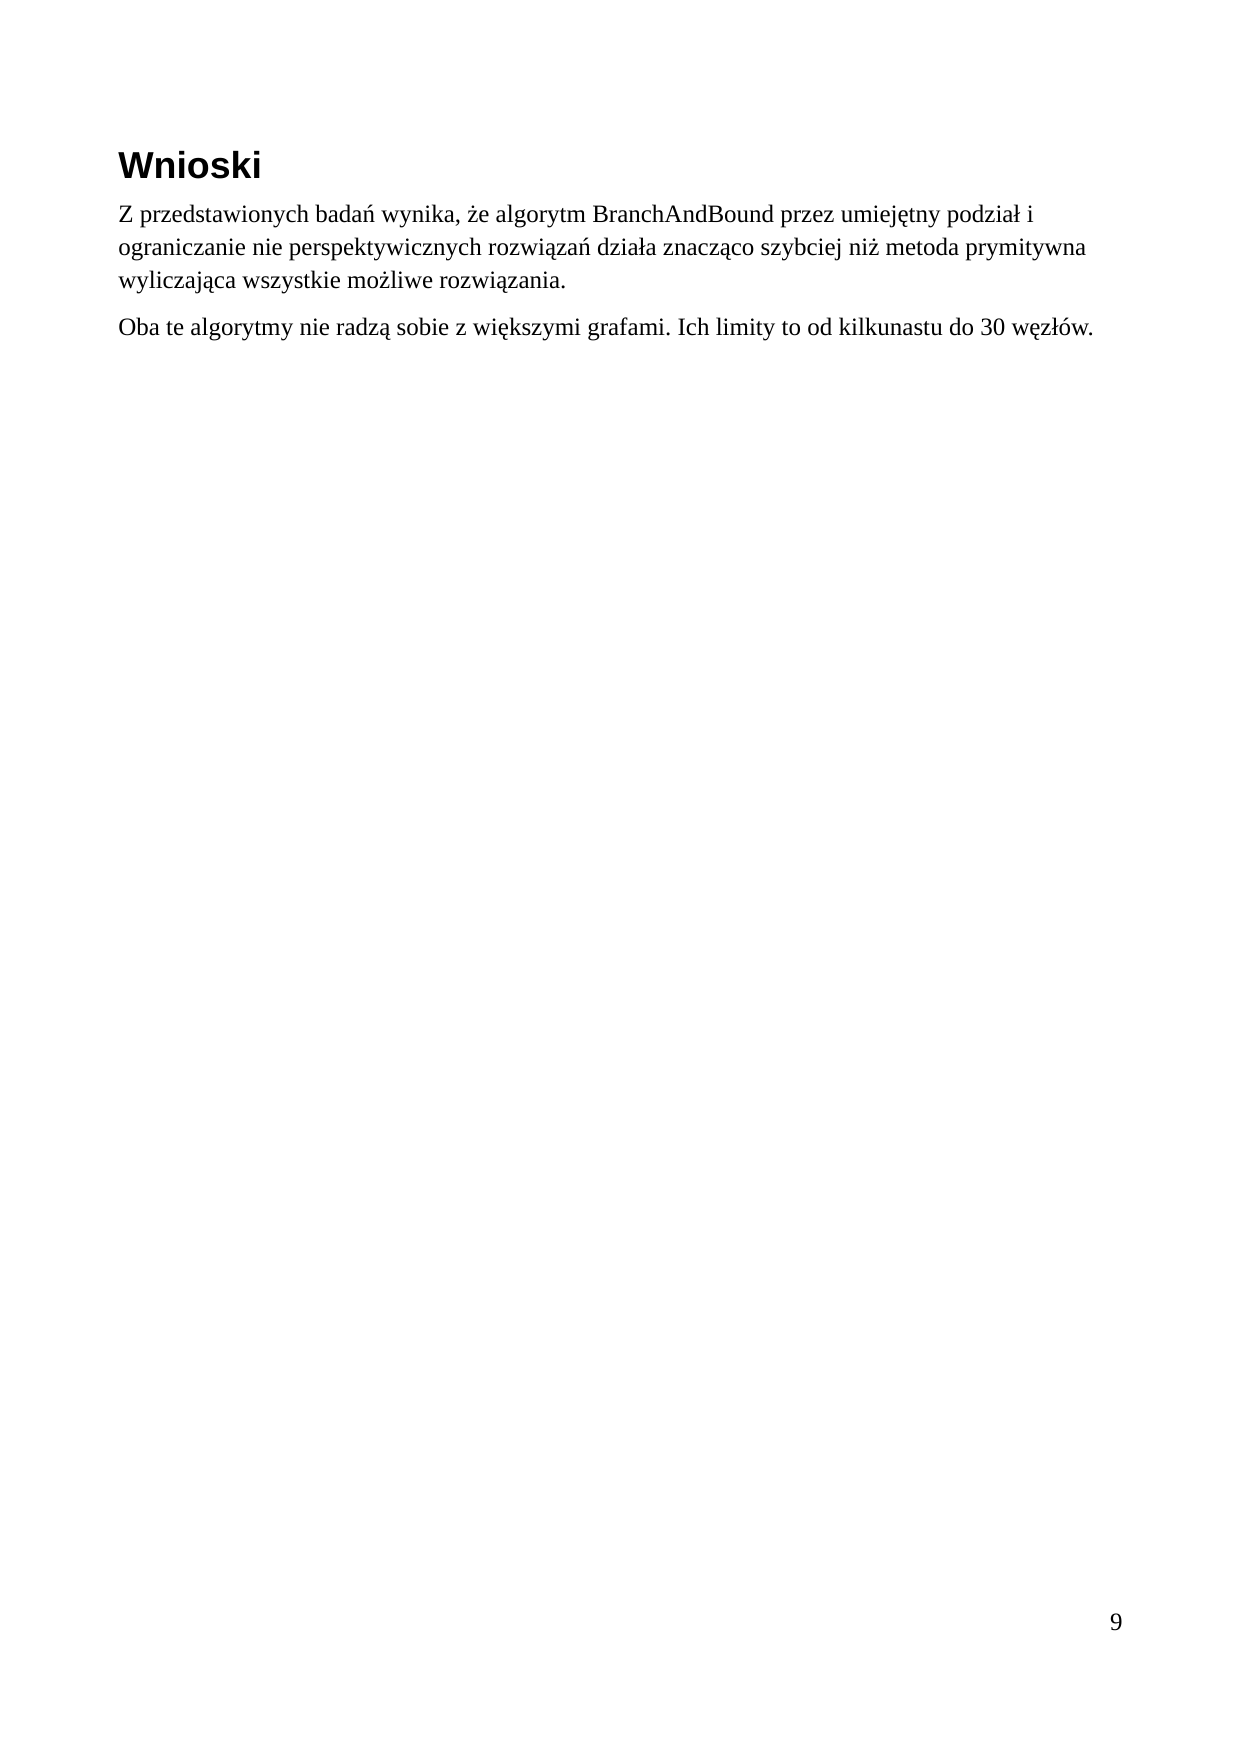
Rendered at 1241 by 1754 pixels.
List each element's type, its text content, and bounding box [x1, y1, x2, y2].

subtitle Wnioski [118, 143, 1122, 186]
text Z przedstawionych badań wynika, że algorytm BranchAndBound przez umiejętny podział i ograniczanie nie perspektywicznych rozwiązań działa znacząco szybciej niż metoda prymitywna wyliczająca wszystkie możliwe rozwiązania. [118, 199, 1122, 293]
text Oba te algorytmy nie radzą sobie z większymi grafami. Ich limity to od kilkunastu do 30 węzłów. [118, 312, 1122, 341]
